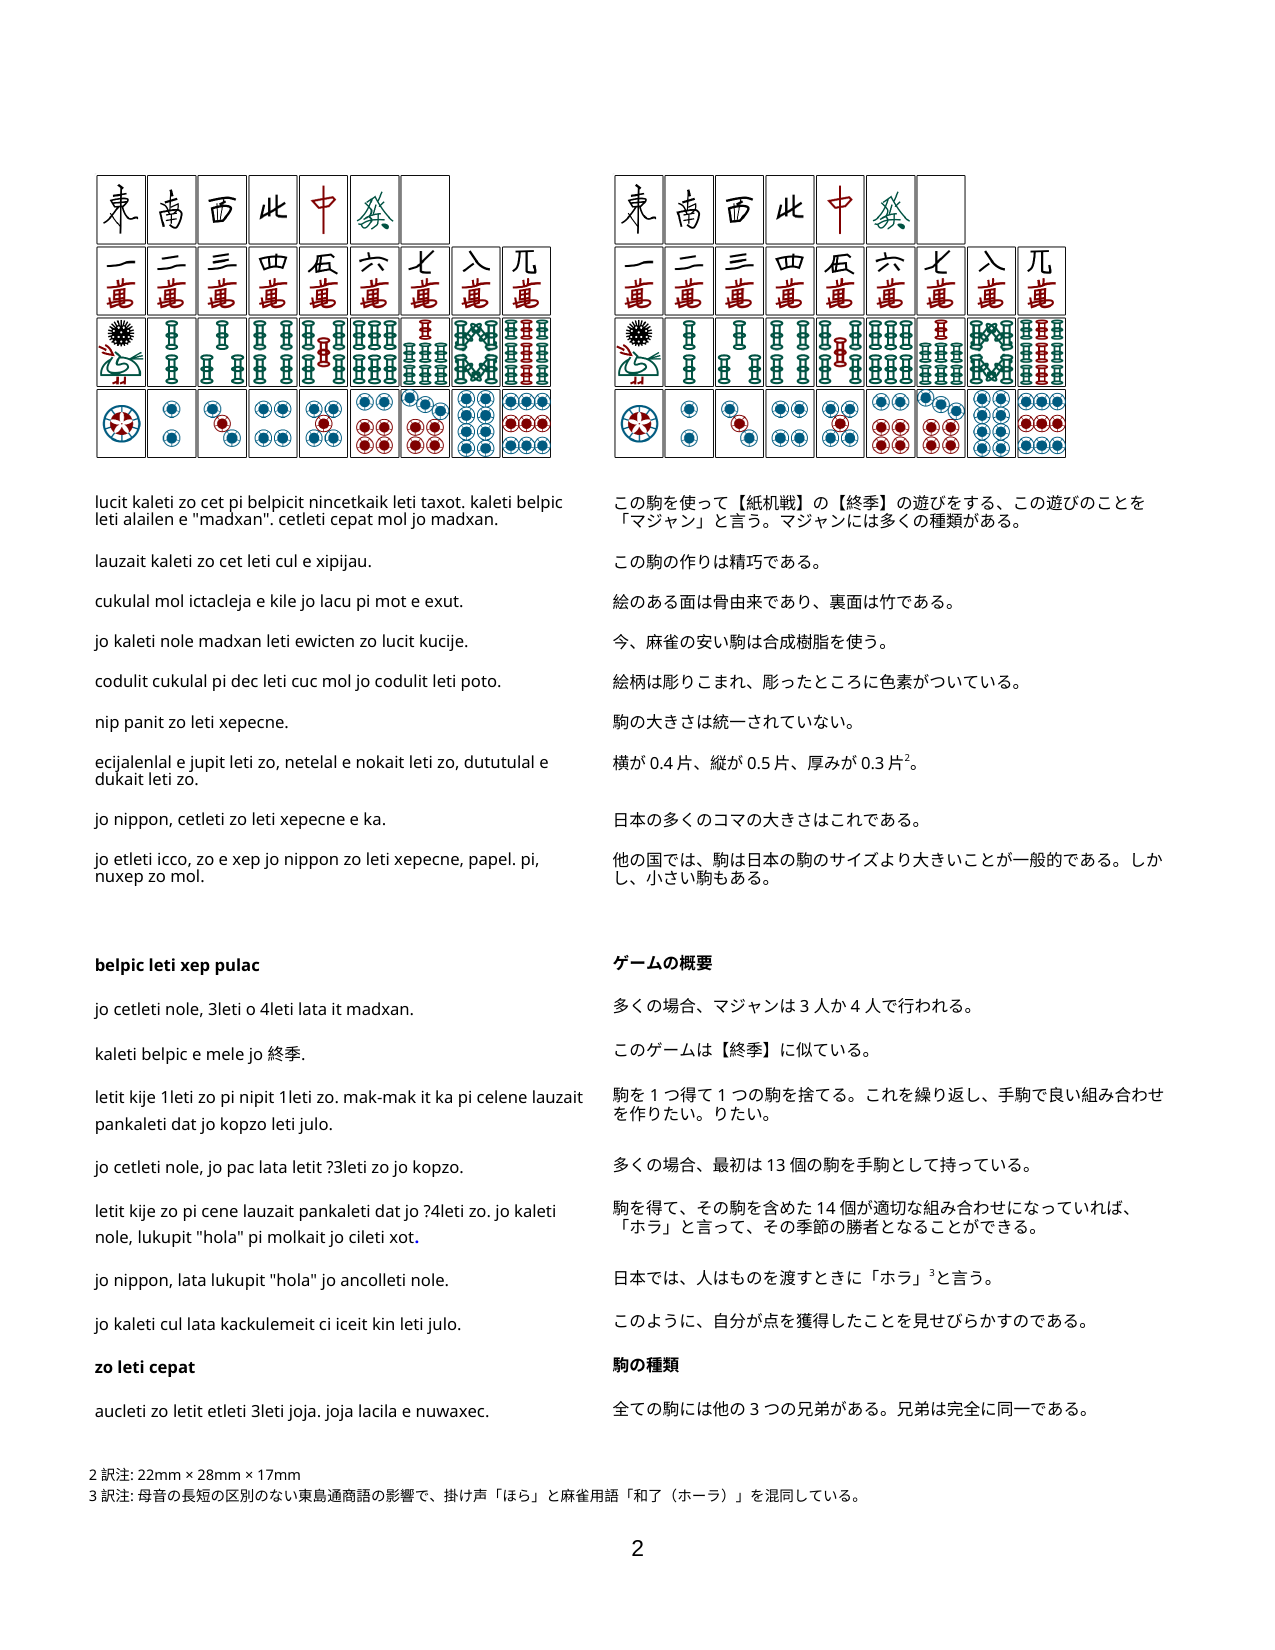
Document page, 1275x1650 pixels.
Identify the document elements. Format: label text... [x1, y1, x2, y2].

table_cell 全ての駒には他の 3 つの兄弟がある。兄弟は完全に同一である。 [602, 1389, 1182, 1433]
table_cell 絵のある面は骨由来であり、裏面は竹である。 [602, 583, 1182, 623]
table_cell この駒の作りは精巧である。 [602, 543, 1182, 583]
picture [94, 173, 557, 462]
table_cell jo kaleti nole madxan leti ewicten zo lucit kucije. [84, 623, 602, 663]
table_cell 横が 0.4片、縦が 0.5片、厚みが 0.3片。 [602, 743, 1182, 800]
table_cell kaleti belpic e mele jo 終季. [84, 1031, 602, 1076]
picture [612, 173, 1072, 462]
table_cell jo nippon, lata lukupit "hola" jo ancolleti nole. [84, 1259, 602, 1302]
table_cell nip panit zo leti xepecne. [84, 703, 602, 743]
table_cell この駒を使って【紙机戦】の【終季】の遊びをする、この遊びのことを「マジャン」と言う。マジャンには多くの種類がある。 [602, 483, 1182, 543]
table_cell cukulal mol ictacleja e kile jo lacu pi mot e exut. [84, 583, 602, 623]
table_cell [602, 164, 1182, 483]
table_cell codulit cukulal pi dec leti cuc mol jo codulit leti poto. [84, 663, 602, 703]
table_cell [84, 164, 602, 483]
table_cell [602, 900, 1182, 943]
table_cell 駒の種類 [602, 1346, 1182, 1389]
table_cell jo nippon, cetleti zo leti xepecne e ka. [84, 800, 602, 841]
table_cell jo kaleti cul lata kackulemeit ci iceit kin leti julo. [84, 1302, 602, 1346]
table_cell jo etleti icco, zo e xep jo nippon zo leti xepecne, papel. pi, nuxep zo mol. [84, 841, 602, 900]
table_cell このゲームは【終季】に似ている。 [602, 1031, 1182, 1076]
table_cell ゲームの概要 [602, 944, 1182, 987]
table_cell 駒を得て、その駒を含めた 14 個が適切な組み合わせになっていれば、「ホラ」と言って、その季節の勝者となることができる。 [602, 1189, 1182, 1258]
table_cell 駒を 1 つ得て 1 つの駒を捨てる。これを繰り返し、手駒で良い組み合わせを作りたい。りたい。 [602, 1076, 1182, 1145]
table_cell 多くの場合、マジャンは 3 人か 4 人で行われる。 [602, 987, 1182, 1031]
table_cell 多くの場合、最初は 13 個の駒を手駒として持っている。 [602, 1145, 1182, 1189]
table_cell このように、自分が点を獲得したことを見せびらかすのである。 [602, 1302, 1182, 1346]
table_cell zo leti cepat [84, 1346, 602, 1389]
table_cell letit kije zo pi cene lauzait pankaleti dat jo ?4leti zo. jo kaleti nole, lukupit "hola" pi molkait jo cileti xot. [84, 1189, 602, 1258]
table_cell 日本では、人はものを渡すときに「ホラ」と言う。 [602, 1259, 1182, 1302]
table_cell letit kije 1leti zo pi nipit 1leti zo. mak-mak it ka pi celene lauzait pankaleti dat jo kopzo leti julo. [84, 1076, 602, 1145]
table_cell 今、麻雀の安い駒は合成樹脂を使う。 [602, 623, 1182, 663]
table_cell lauzait kaleti zo cet leti cul e xipijau. [84, 543, 602, 583]
table_cell ecijalenlal e jupit leti zo, netelal e nokait leti zo, dututulal e dukait leti zo. [84, 743, 602, 800]
table_cell 日本の多くのコマの大きさはこれである。 [602, 800, 1182, 841]
table_cell jo cetleti nole, jo pac lata letit ?3leti zo jo kopzo. [84, 1145, 602, 1189]
table_cell 駒の大きさは統一されていない。 [602, 703, 1182, 743]
table_cell 他の国では、駒は日本の駒のサイズより大きいことが一般的である。しかし、小さい駒もある。 [602, 841, 1182, 900]
table_cell aucleti zo letit etleti 3leti joja. joja lacila e nuwaxec. [84, 1389, 602, 1433]
table_cell belpic leti xep pulac [84, 944, 602, 987]
table_cell [84, 900, 602, 943]
table_cell 絵柄は彫りこまれ、彫ったところに色素がついている。 [602, 663, 1182, 703]
table_cell lucit kaleti zo cet pi belpicit nincetkaik leti taxot. kaleti belpic leti alailen e "madxan". cetleti cepat mol jo madxan. [84, 483, 602, 543]
table_cell jo cetleti nole, 3leti o 4leti lata it madxan. [84, 987, 602, 1031]
